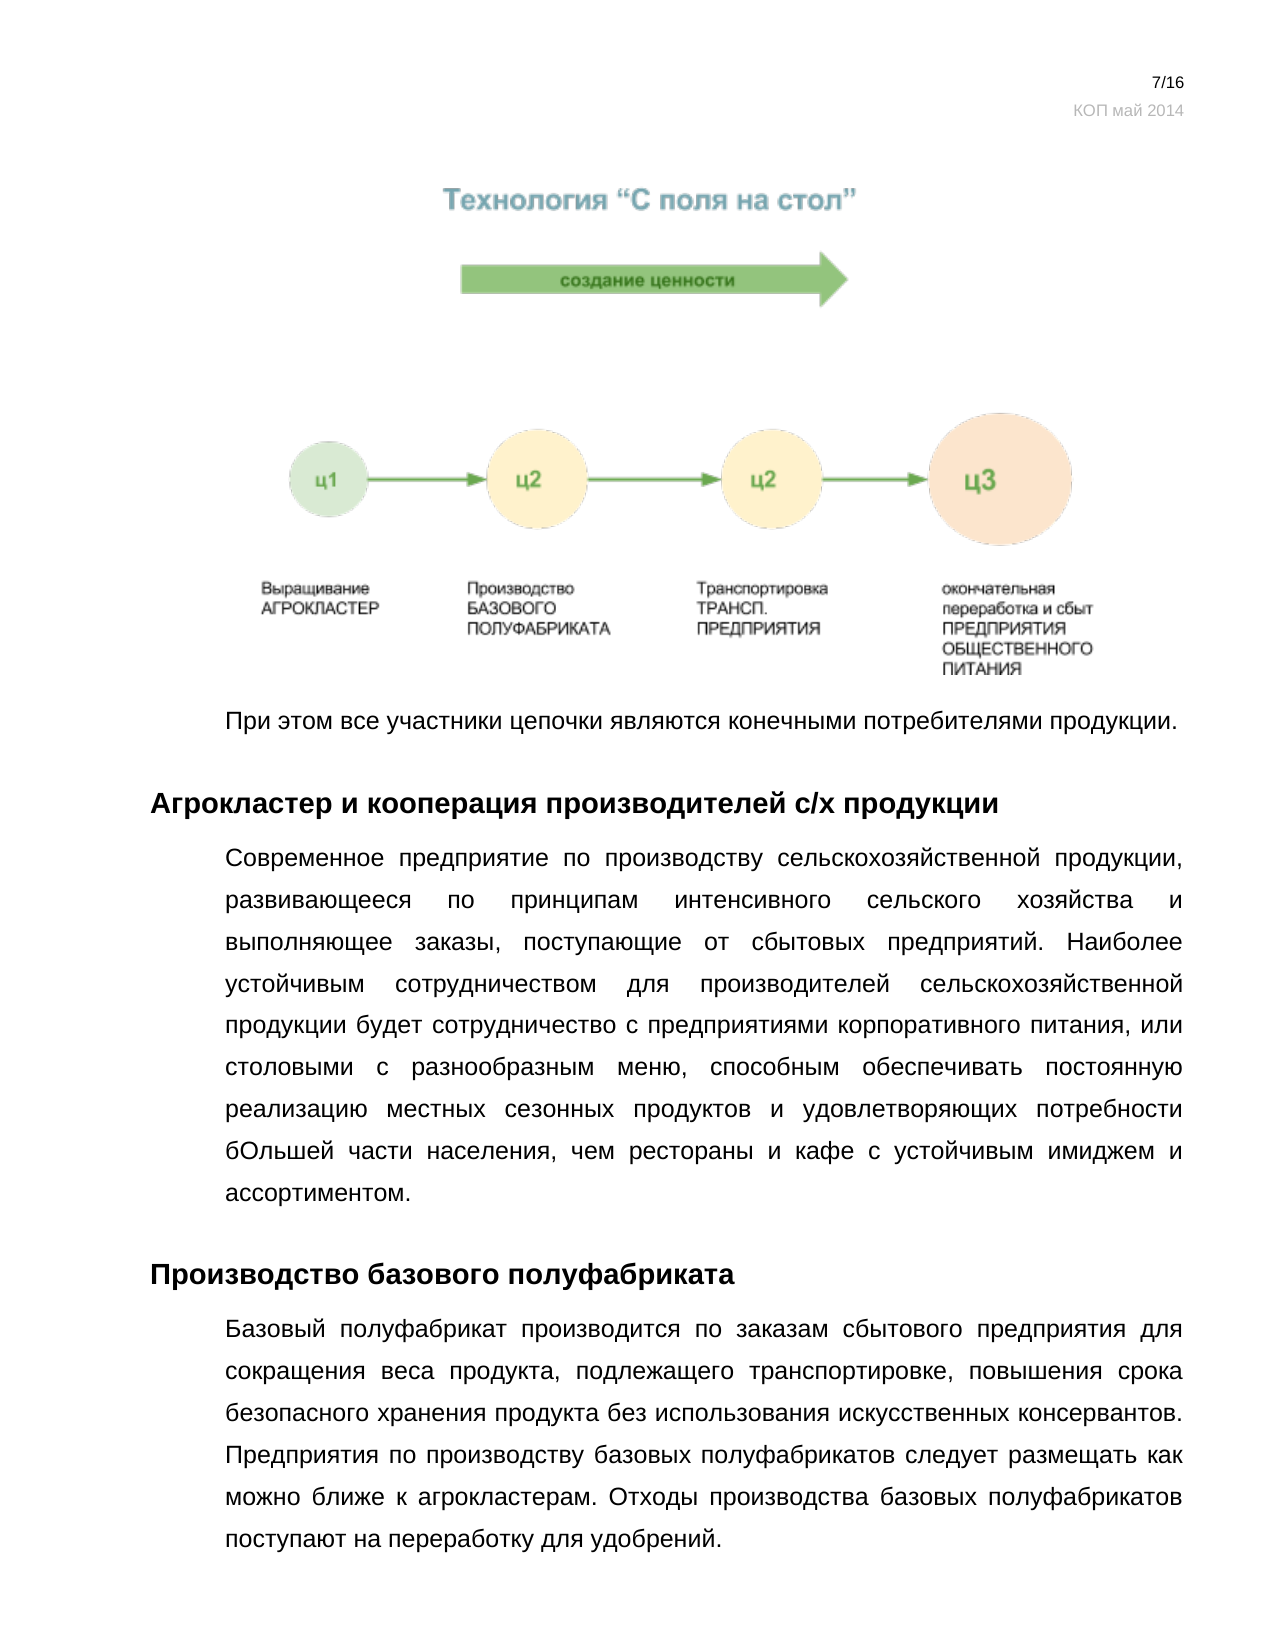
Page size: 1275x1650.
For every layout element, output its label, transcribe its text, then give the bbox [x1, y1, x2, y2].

text При этом все участники цепочки являются конечными потребителями продукции. [225, 707, 1184, 735]
picture [248, 168, 1161, 675]
text Современное предприятие по производству сельскохозяйственной продукции, развивающееся по принципам интенсивного сельского хозяйства и выполняющее заказы, поступающие от сбытовых предприятий. Наиболее устойчивым сотрудничеством для производителей сельскохозяйственной продукции будет сотрудничество с предприятиями корпоративного питания, или столовыми с разнообразным меню, способным обеспечивать постоянную реализацию местных сезонных продуктов и удовлетворяющих потребности бОльшей части населения, чем рестораны и кафе с устойчивым имиджем и ассортиментом. [225, 844, 1184, 1207]
subtitle Агрокластер и кооперация производителей с/х продукции [150, 787, 1184, 819]
subtitle Производство базового полуфабриката [150, 1258, 1184, 1291]
text Базовый полуфабрикат производится по заказам сбытового предприятия для сокращения веса продукта, подлежащего транспортировке, повышения срока безопасного хранения продукта без использования искусственных консервантов. Предприятия по производству базовых полуфабрикатов следует размещать как можно ближе к агрокластерам. Отходы производства базовых полуфабрикатов поступают на переработку для удобрений. [225, 1315, 1184, 1553]
